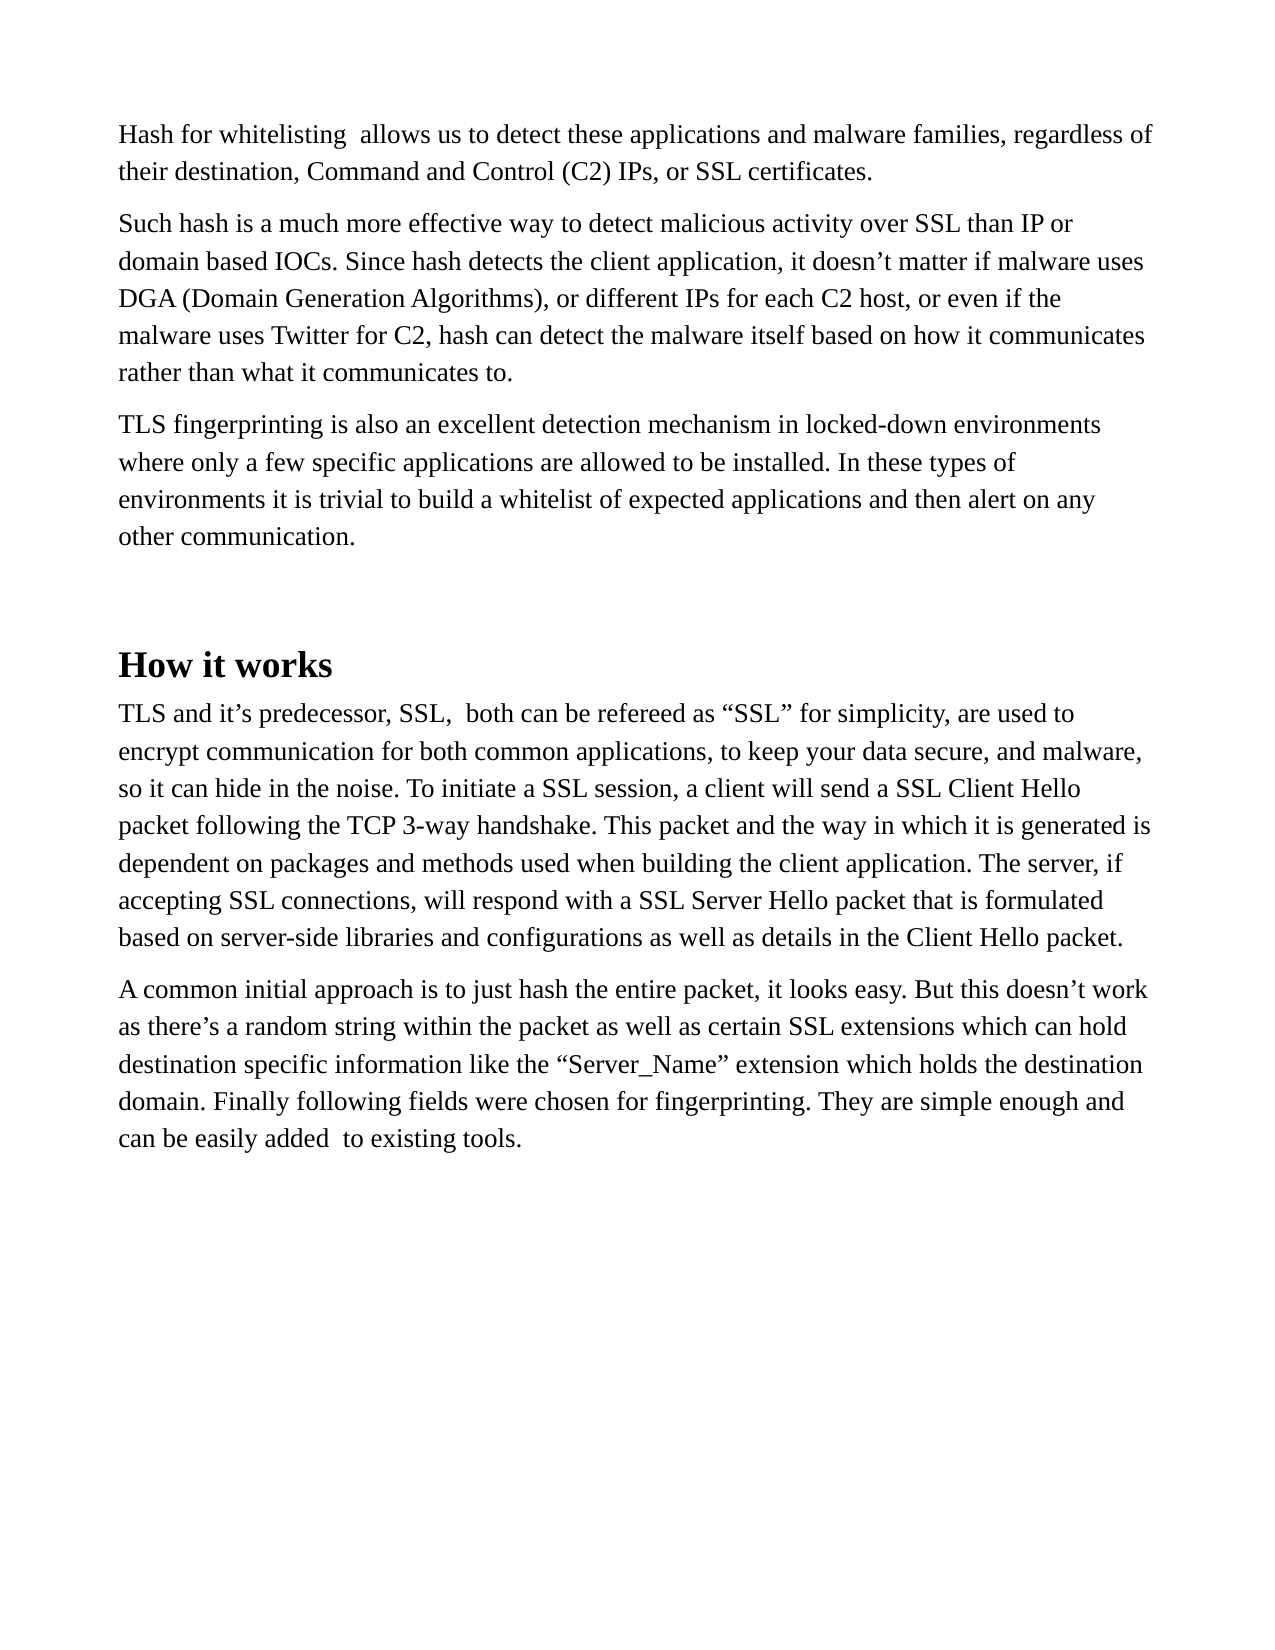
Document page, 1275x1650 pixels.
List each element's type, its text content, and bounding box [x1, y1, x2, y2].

subtitle How it works [118, 642, 1157, 685]
text A common initial approach is to just hash the entire packet, it looks easy. But this doesn’t work as there’s a random string within the packet as well as certain SSL extensions which can hold destination specific information like the “Server_Name” extension which holds the destination domain. Finally following fields were chosen for fingerprinting. They are simple enough and can be easily added to existing tools. [118, 973, 1157, 1153]
text Such hash is a much more effective way to detect malicious activity over SSL than IP or domain based IOCs. Since hash detects the client application, it doesn’t matter if malware uses DGA (Domain Generation Algorithms), or different IPs for each C2 host, or even if the malware uses Twitter for C2, hash can detect the malware itself based on how it communicates rather than what it communicates to. [118, 207, 1157, 388]
text TLS fingerprinting is also an excellent detection mechanism in locked-down environments where only a few specific applications are allowed to be installed. In these types of environments it is trivial to build a whitelist of expected applications and then alert on any other communication. [118, 408, 1157, 551]
text TLS and it’s predecessor, SSL, both can be refereed as “SSL” for simplicity, are used to encrypt communication for both common applications, to keep your data secure, and malware, so it can hide in the noise. To initiate a SSL session, a client will send a SSL Client Hello packet following the TCP 3-way handshake. This packet and the way in which it is generated is dependent on packages and methods used when building the client application. The server, if accepting SSL connections, will respond with a SSL Server Hello packet that is formulated based on server-side libraries and configurations as well as details in the Client Hello packet. [118, 698, 1157, 952]
text Hash for whitelisting allows us to detect these applications and malware families, regardless of their destination, Command and Control (C2) IPs, or SSL certificates. [118, 118, 1157, 187]
